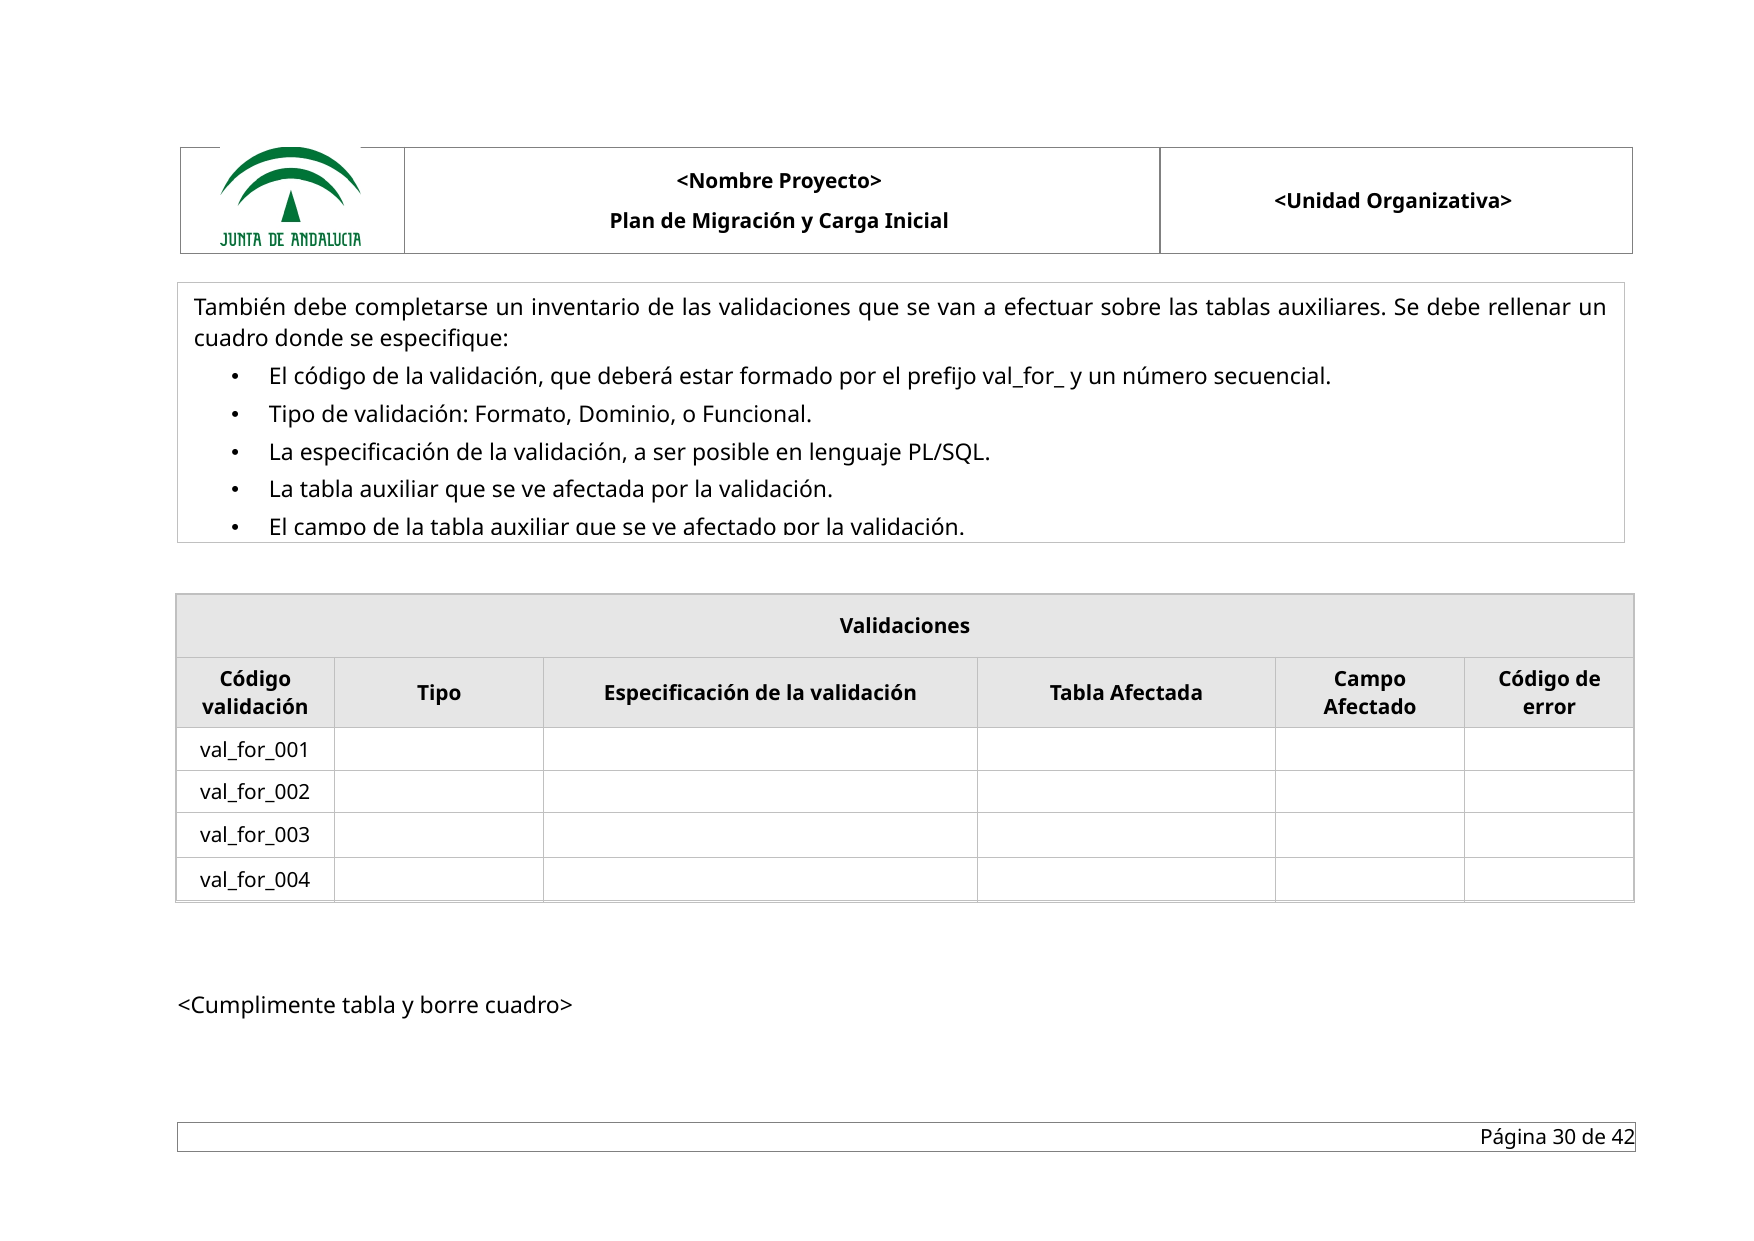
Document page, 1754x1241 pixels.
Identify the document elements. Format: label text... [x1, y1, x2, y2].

table_cell [1465, 728, 1633, 769]
table_cell [978, 728, 1275, 769]
table_cell [978, 858, 1275, 900]
table_cell [978, 771, 1275, 812]
list El campo de la tabla auxiliar que se ve afectado por la validación. [231, 511, 1608, 534]
table_cell Campo Afectado [1276, 658, 1464, 727]
table_cell [544, 858, 977, 900]
table_cell [1465, 858, 1633, 900]
list La tabla auxiliar que se ve afectada por la validación. [231, 473, 1608, 504]
table_cell [1276, 858, 1464, 900]
text <Cumplimente tabla y borre cuadro> [177, 989, 1636, 1021]
table_cell [335, 728, 543, 769]
table_cell [335, 858, 543, 900]
table_cell Código validación [177, 658, 334, 727]
table_cell [335, 771, 543, 812]
table_cell [1465, 813, 1633, 857]
table_cell val_for_001 [177, 728, 334, 769]
table_cell [978, 813, 1275, 857]
table_cell [544, 813, 977, 857]
text También debe completarse un inventario de las validaciones que se van a efectuar sobre las tablas auxiliares. Se debe rellenar un cuadro donde se especifique: [194, 291, 1608, 353]
table_cell [1465, 771, 1633, 812]
list Tipo de validación: Formato, Dominio, o Funcional. [231, 398, 1608, 429]
table_cell Especificación de la validación [544, 658, 977, 727]
table_cell Código de error [1465, 658, 1633, 727]
table_cell [544, 728, 977, 769]
table_cell [544, 771, 977, 812]
table_cell Tipo [335, 658, 543, 727]
table_cell [1276, 771, 1464, 812]
table_cell [1276, 728, 1464, 769]
table_cell val_for_004 [177, 858, 334, 900]
table_cell val_for_002 [177, 771, 334, 812]
table_cell [1276, 813, 1464, 857]
table_cell [335, 813, 543, 857]
table_header Validaciones [177, 595, 1633, 657]
table_cell Tabla Afectada [978, 658, 1275, 727]
list El código de la validación, que deberá estar formado por el prefijo val_for_ y un número secuencial. [231, 360, 1608, 391]
list La especificación de la validación, a ser posible en lenguaje PL/SQL. [231, 435, 1608, 467]
table_cell val_for_003 [177, 813, 334, 857]
